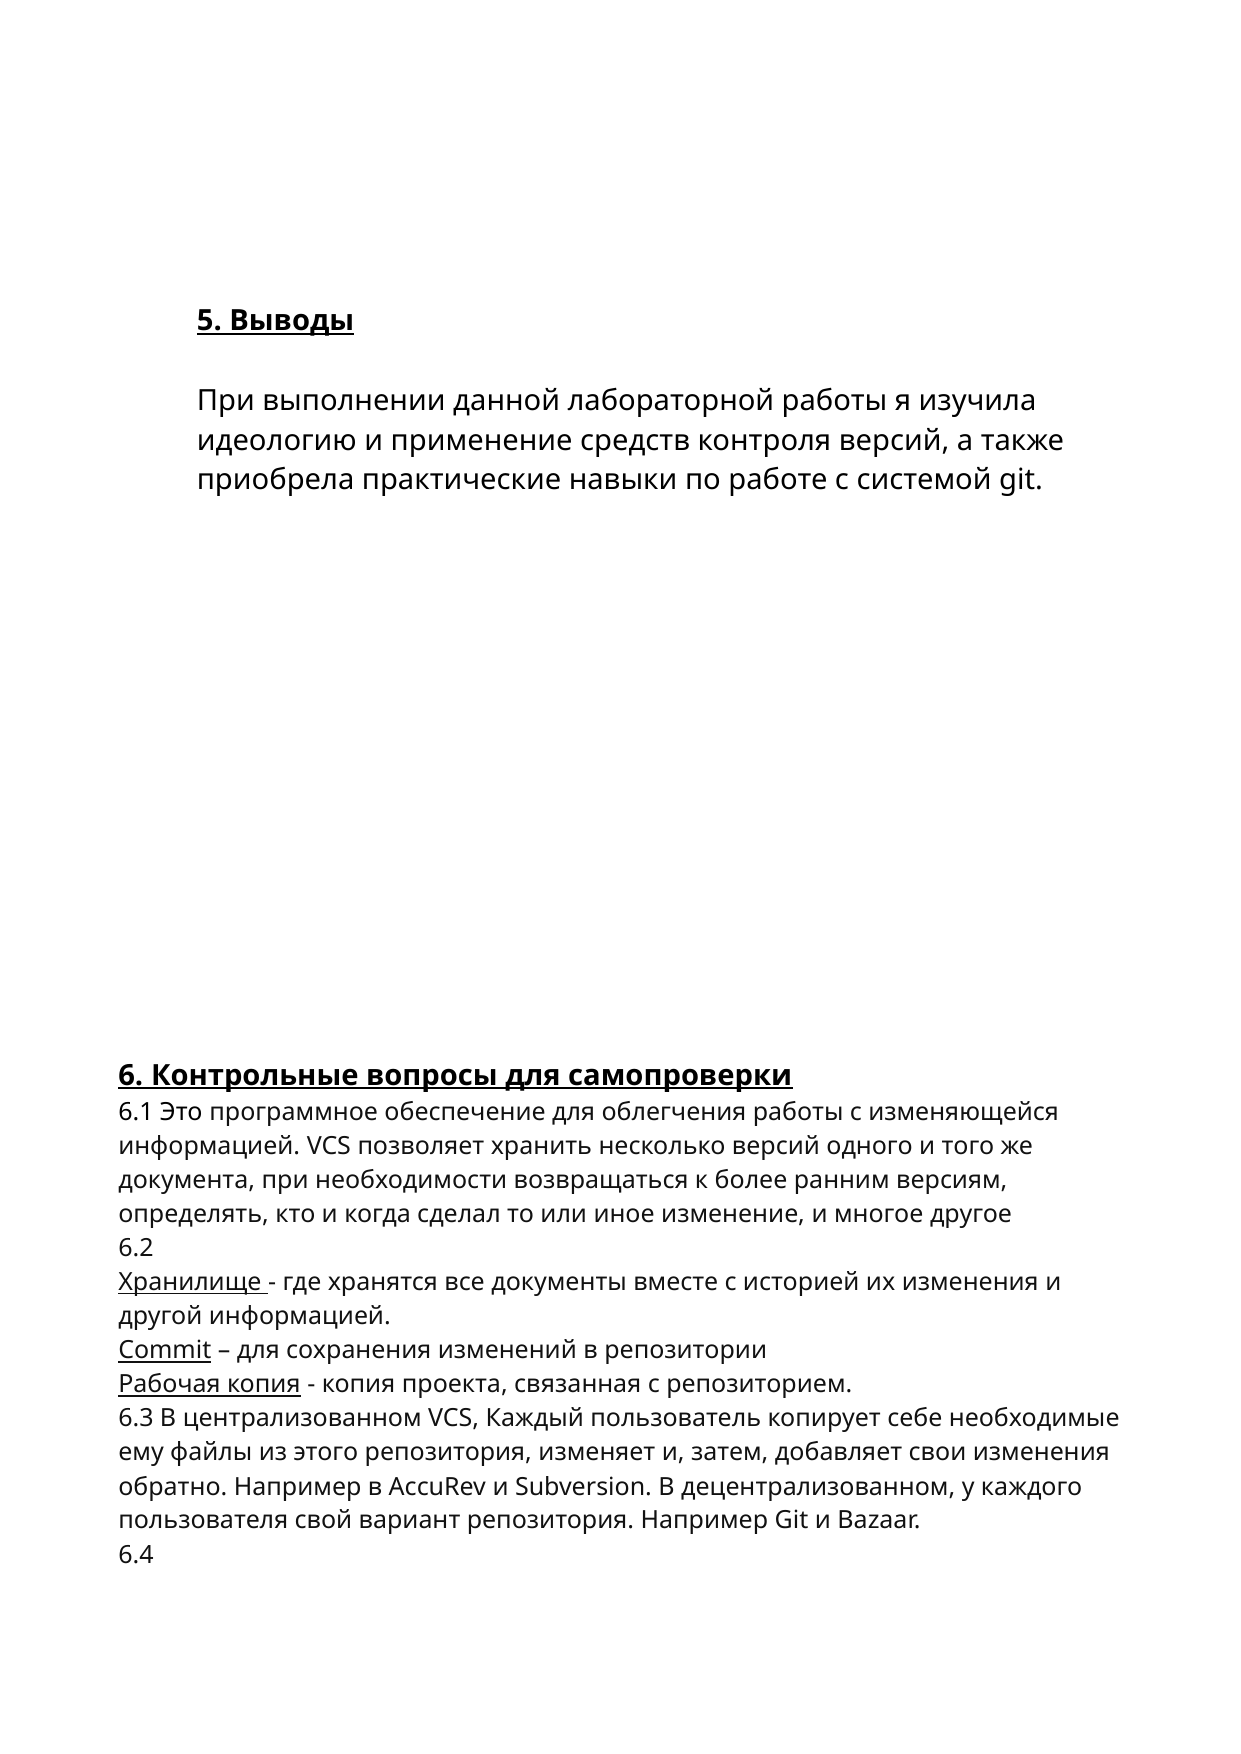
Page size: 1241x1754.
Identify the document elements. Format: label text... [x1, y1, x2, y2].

text 6. Контрольные вопросы для самопроверки [118, 1054, 1122, 1093]
text Commit – для сохранения изменений в репозитории [118, 1332, 1122, 1366]
text 6.1 Это программное обеспечение для облегчения работы с изменяющейся информацией. VCS позволяет хранить несколько версий одного и того же документа, при необходимости возвращаться к более ранним версиям, определять, кто и когда сделал то или иное изменение, и многое другое [118, 1093, 1122, 1230]
text 6.2 [118, 1230, 1122, 1264]
text 6.3 В централизованном VCS, Каждый пользователь копирует себе необходимые ему файлы из этого репозитория, изменяет и, затем, добавляет свои изменения обратно. Например в AccuRev и Subversion. В децентрализованном, у каждого пользователя свой вариант репозитория. Например Git и Bazaar. [118, 1400, 1122, 1536]
text 6.4 [118, 1536, 1122, 1570]
list 5. Выводы [155, 300, 1122, 339]
text Хранилище - где хранятся все документы вместе с историей их изменения и другой информацией. [118, 1264, 1122, 1332]
text Рабочая копия - копия проекта, связанная с репозиторием. [118, 1366, 1122, 1400]
list При выполнении данной лабораторной работы я изучила идеологию и применение средств контроля версий, а также приобрела практические навыки по работе с системой git. [155, 379, 1122, 498]
